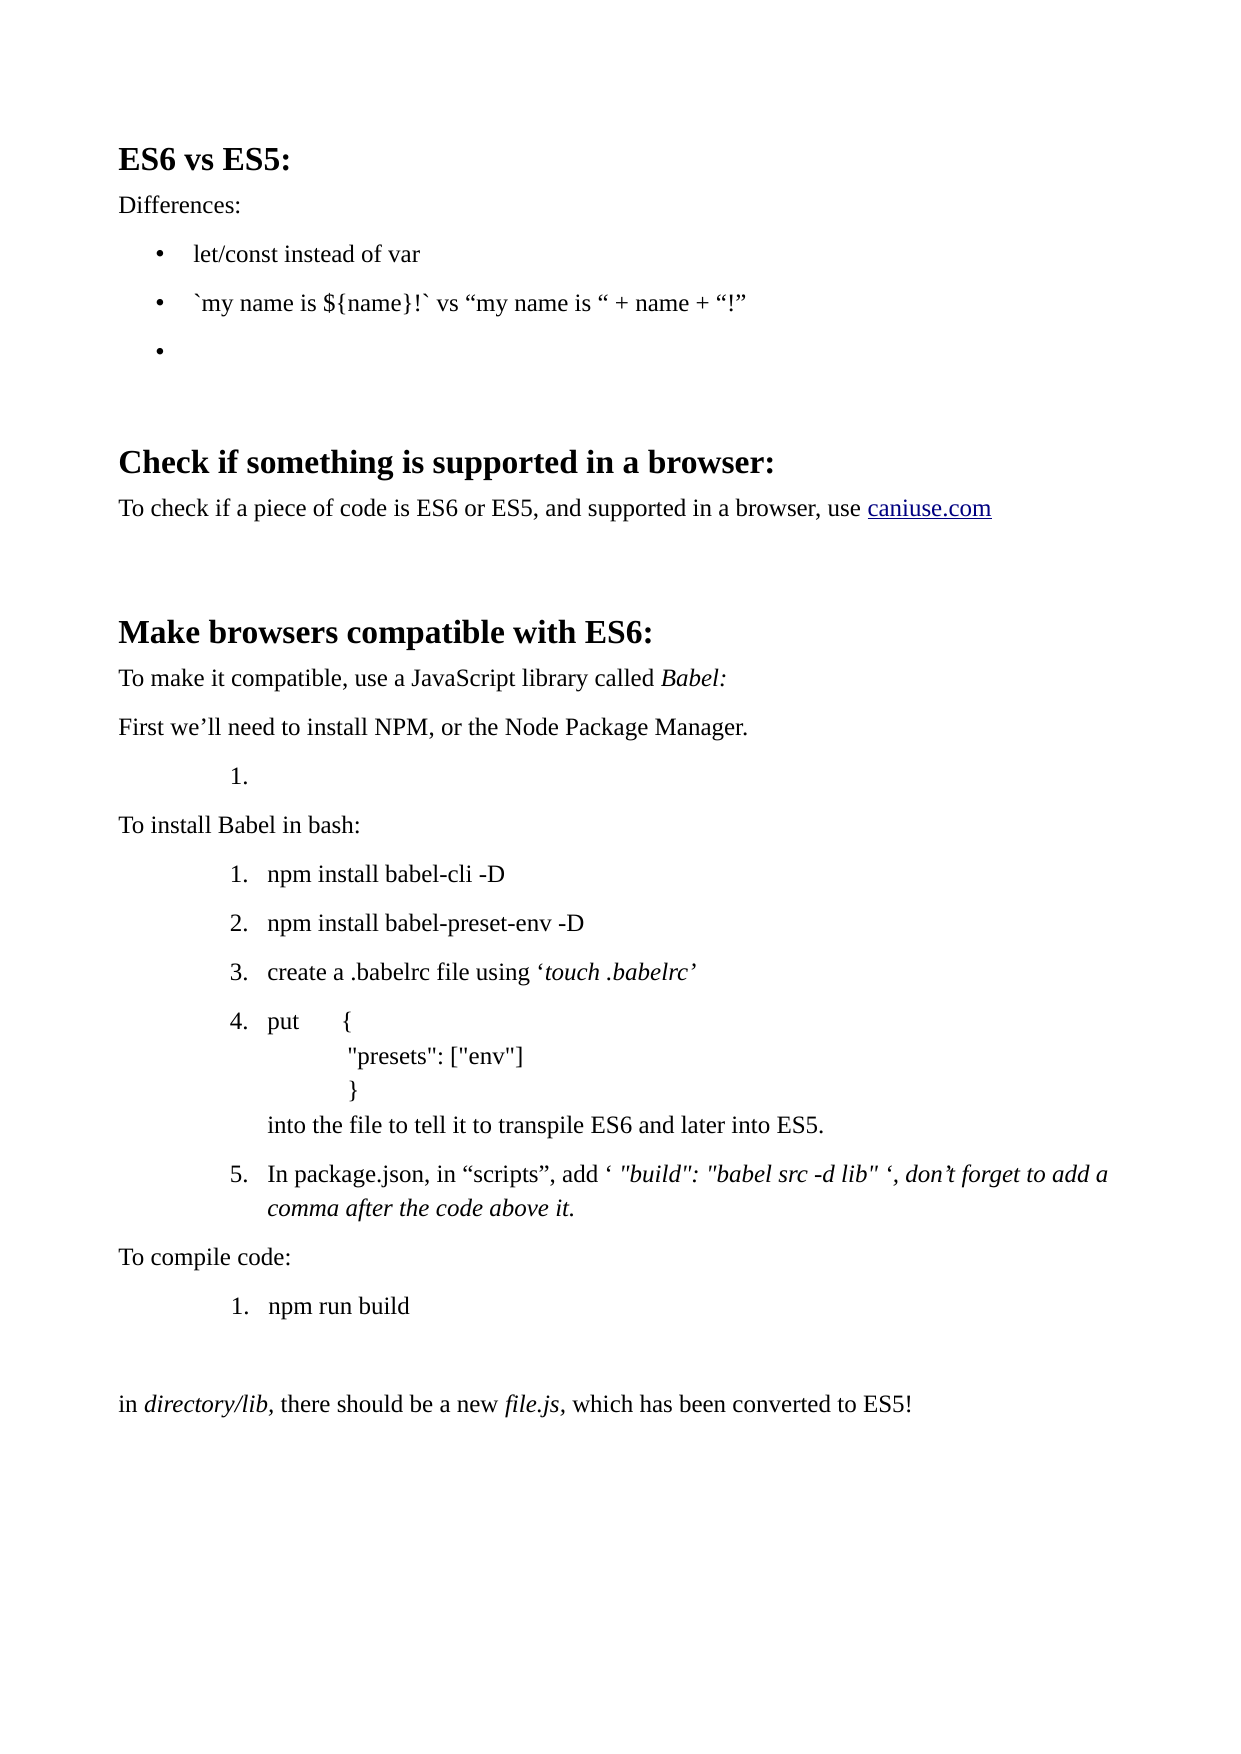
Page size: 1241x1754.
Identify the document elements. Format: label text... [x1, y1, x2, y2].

text To check if a piece of code is ES6 or ES5, and supported in a browser, use caniuse.com [118, 493, 1122, 522]
list In package.json, in “scripts”, add ‘ "build": "babel src -d lib" ‘, don’t forget to add a comma after the code above it. [229, 1159, 1122, 1222]
text First we’ll need to install NPM, or the Node Package Manager. [118, 712, 1122, 741]
subtitle ES6 vs ES5: [118, 139, 1122, 178]
text To make it compatible, use a JavaScript library called Babel: [118, 663, 1122, 692]
text To install Babel in bash: [118, 810, 1122, 839]
subtitle Check if something is supported in a browser: [118, 442, 1122, 480]
list `my name is ${name}!` vs “my name is “ + name + “!” [156, 288, 1122, 317]
list npm run build [231, 1291, 1122, 1320]
text Differences: [118, 190, 1122, 219]
list let/const instead of var [156, 239, 1122, 268]
list npm install babel-cli -D [229, 859, 1122, 888]
list npm install babel-preset-env -D [229, 908, 1122, 937]
text To compile code: [118, 1242, 1122, 1271]
text in directory/lib, there should be a new file.js, which has been converted to ES5! [118, 1389, 1122, 1418]
subtitle Make browsers compatible with ES6: [118, 612, 1122, 650]
list put { "presets": ["env"] } into the file to tell it to transpile ES6 and later into ES5. [229, 1006, 1122, 1138]
list create a .babelrc file using ‘touch .babelrc’ [229, 957, 1122, 986]
